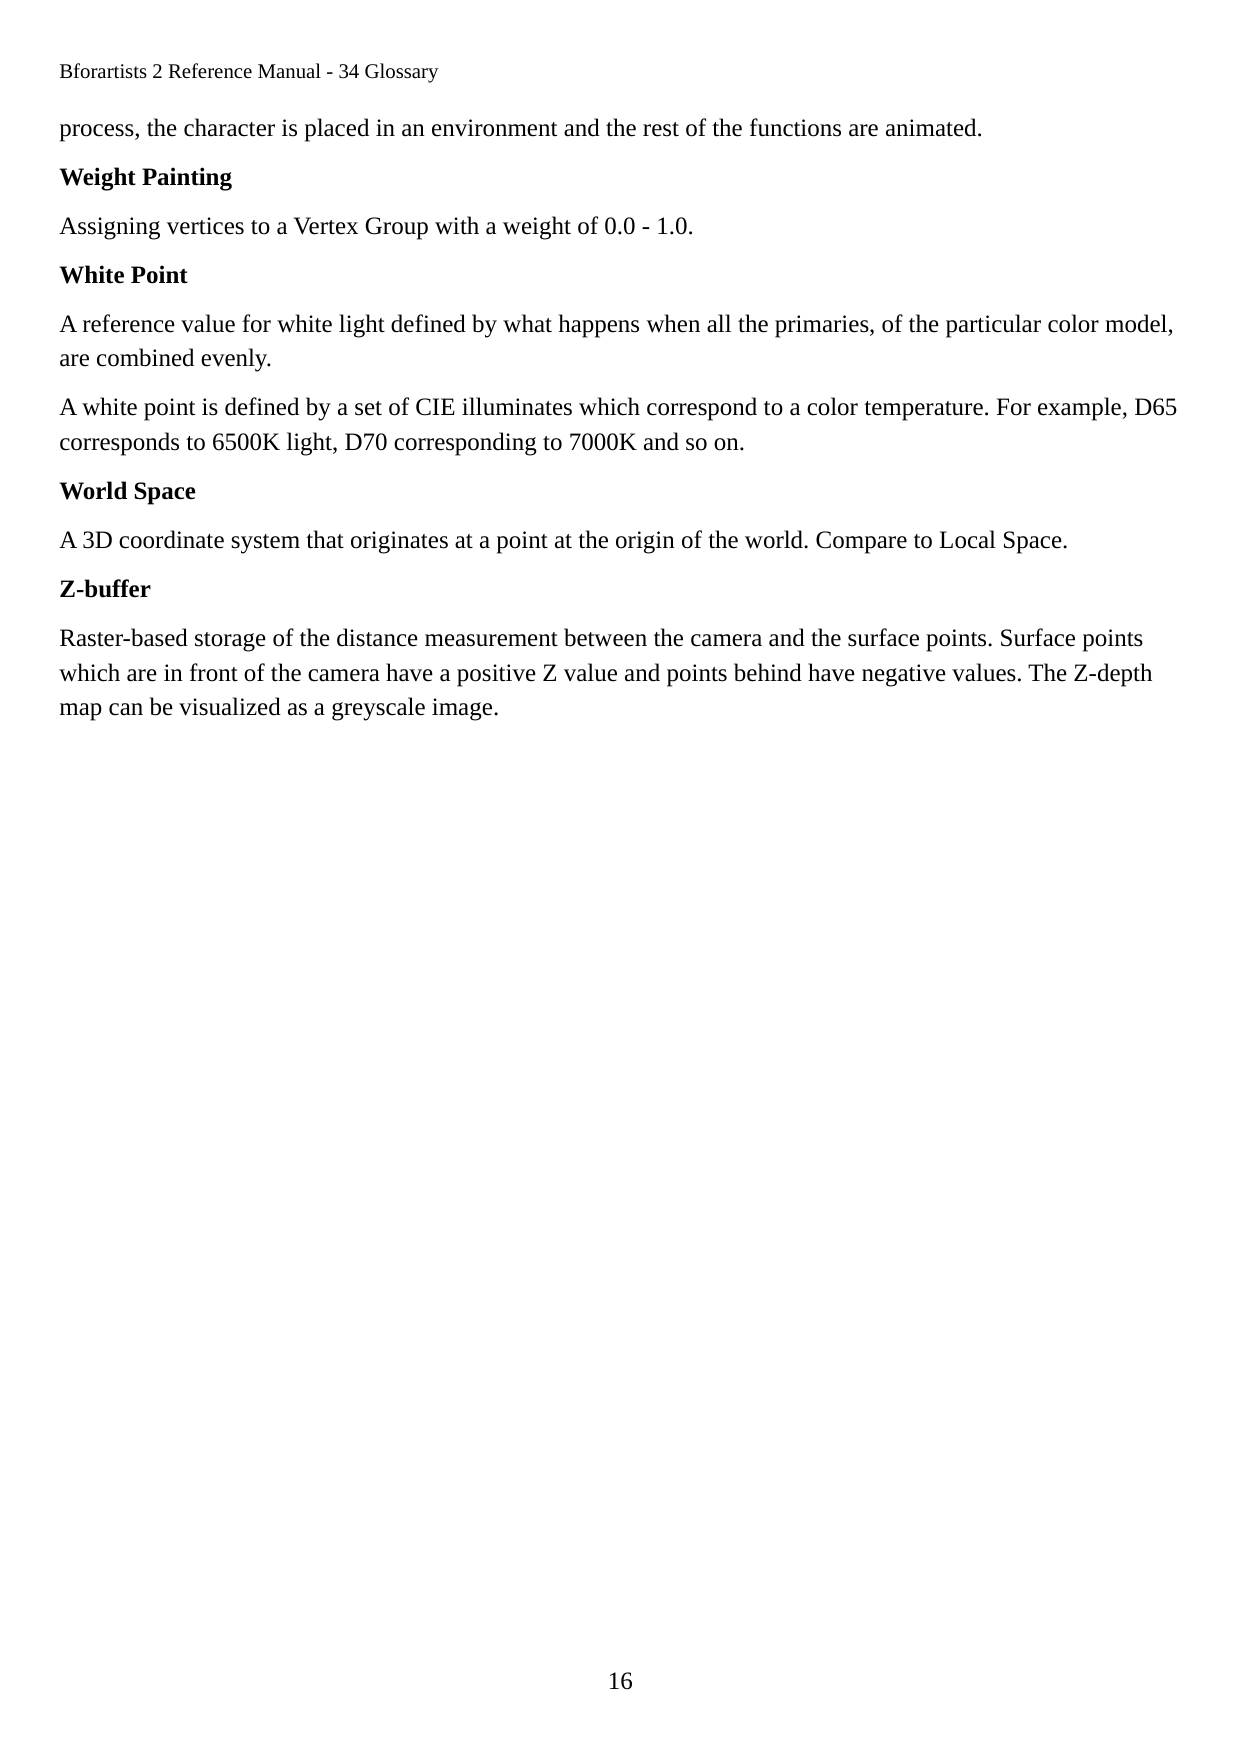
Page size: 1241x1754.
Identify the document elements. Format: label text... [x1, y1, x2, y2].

text A reference value for white light defined by what happens when all the primaries, of the particular color model, are combined evenly. [59, 309, 1181, 372]
text World Space [59, 476, 1181, 505]
text A 3D coordinate system that originates at a point at the origin of the world. Compare to Local Space. [59, 525, 1181, 554]
text Raster-based storage of the distance measurement between the camera and the surface points. Surface points which are in front of the camera have a positive Z value and points behind have negative values. The Z-depth map can be visualized as a greyscale image. [59, 623, 1181, 721]
text A white point is defined by a set of CIE illuminates which correspond to a color temperature. For example, D65 corresponds to 6500K light, D70 corresponding to 7000K and so on. [59, 392, 1181, 456]
text process, the character is placed in an environment and the rest of the functions are animated. [59, 113, 1181, 141]
text White Point [59, 260, 1181, 288]
text Assigning vertices to a Vertex Group with a weight of 0.0 - 1.0. [59, 211, 1181, 239]
text Z-buffer [59, 574, 1181, 603]
text Weight Painting [59, 162, 1181, 190]
